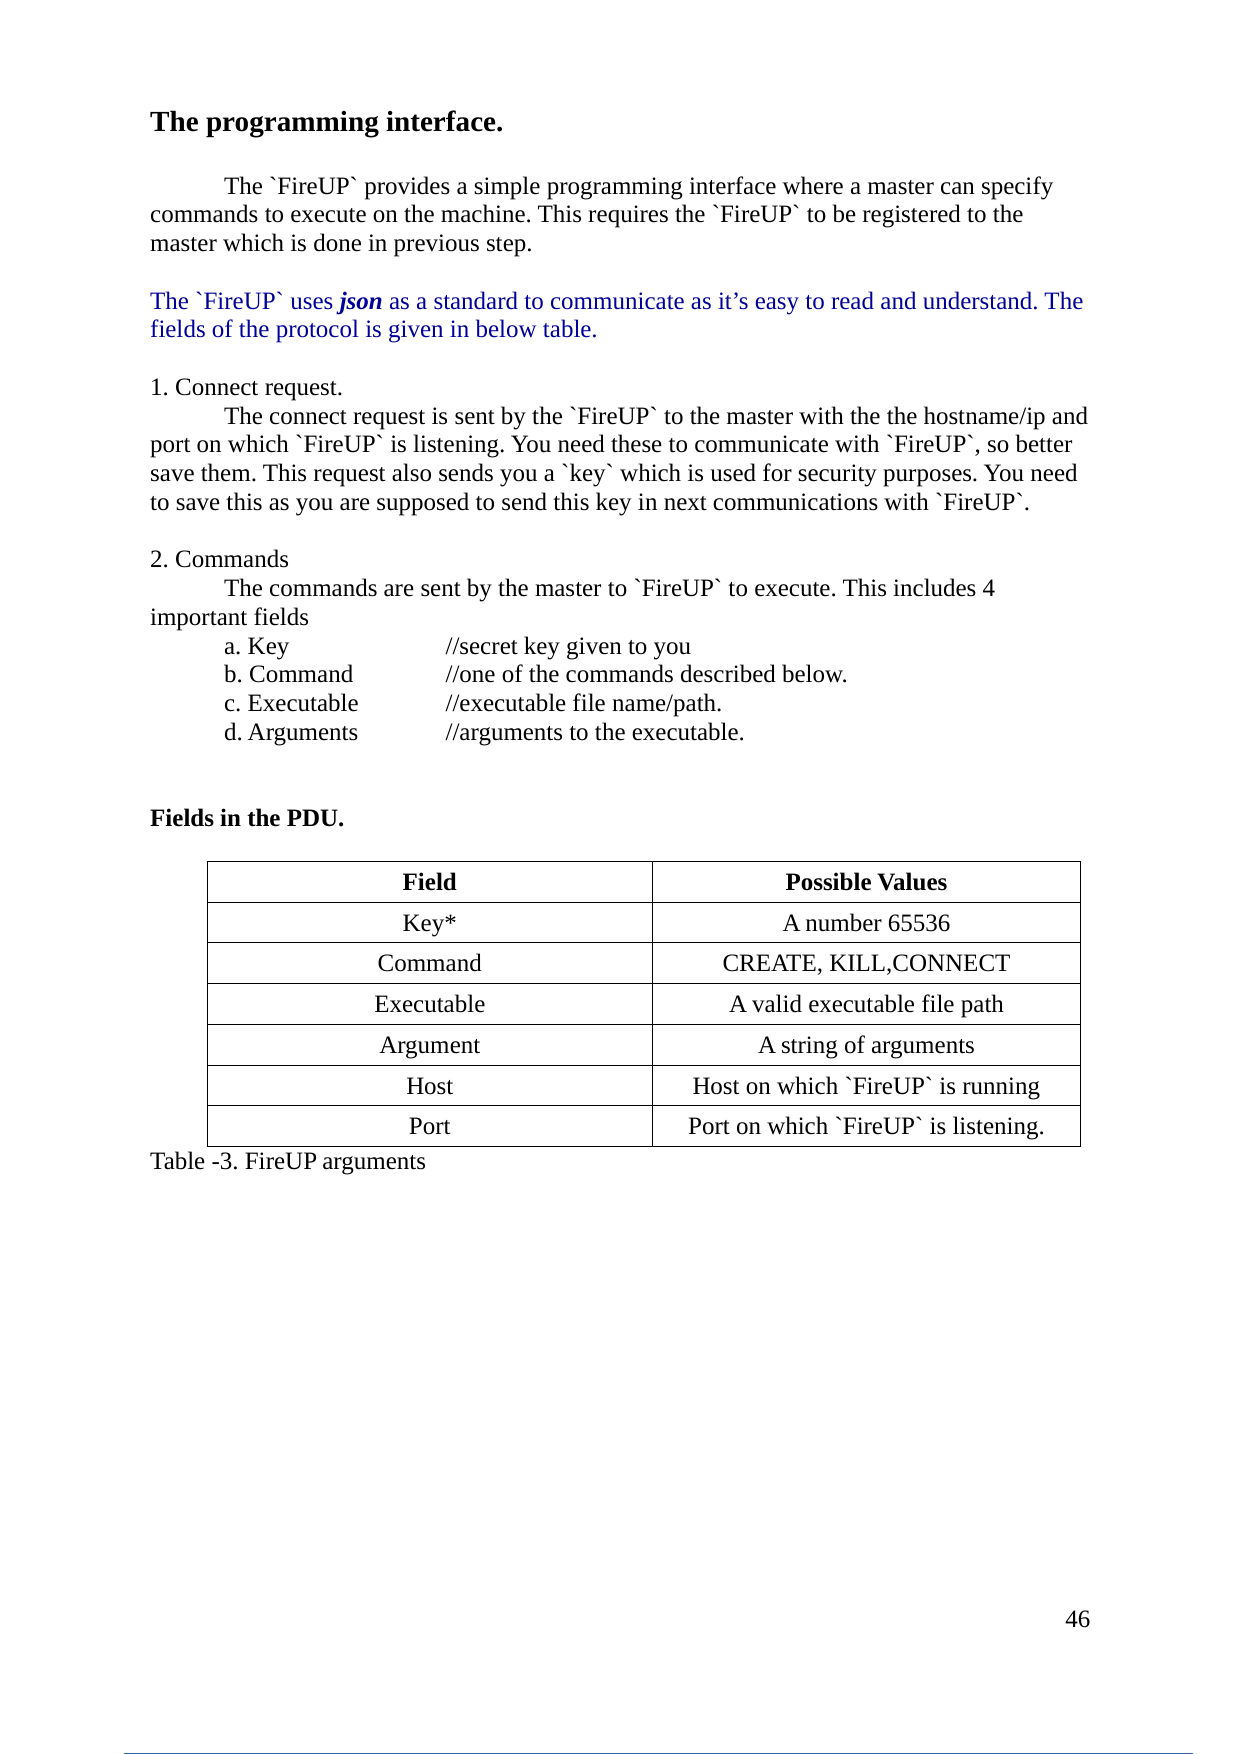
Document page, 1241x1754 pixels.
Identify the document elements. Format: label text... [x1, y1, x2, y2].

text Fields in the PDU. [150, 803, 1090, 832]
table_header Field [208, 862, 652, 902]
text 2. Commands [150, 544, 1090, 573]
text The commands are sent by the master to `FireUP` to execute. This includes 4 important fields [150, 573, 1090, 631]
text The `FireUP` provides a simple programming interface where a master can specify commands to execute on the machine. This requires the `FireUP` to be registered to the master which is done in previous step. [150, 171, 1090, 257]
table_cell Argument [208, 1025, 652, 1064]
table_cell Executable [208, 984, 652, 1024]
text The `FireUP` uses json as a standard to communicate as it’s easy to read and understand. The fields of the protocol is given in below table. [150, 286, 1090, 343]
text 1. Connect request. [150, 372, 1090, 401]
table_cell Port [208, 1106, 652, 1146]
table_cell Port on which `FireUP` is listening. [653, 1106, 1080, 1146]
text The programming interface. [150, 104, 1090, 137]
text a. Key //secret key given to you [150, 631, 1090, 659]
table_header Possible Values [653, 862, 1080, 902]
table_cell CREATE, KILL,CONNECT [653, 943, 1080, 983]
text b. Command //one of the commands described below. [150, 659, 1090, 688]
table_cell Command [208, 943, 652, 983]
table_cell Host on which `FireUP` is running [653, 1066, 1080, 1105]
text The connect request is sent by the `FireUP` to the master with the the hostname/ip and port on which `FireUP` is listening. You need these to communicate with `FireUP`, so better save them. This request also sends you a `key` which is used for security purposes. You need to save this as you are supposed to send this key in next communications with `FireUP`. [150, 401, 1090, 516]
table_cell Key* [208, 903, 652, 942]
text c. Executable //executable file name/path. [150, 688, 1090, 717]
text d. Arguments //arguments to the executable. [150, 717, 1090, 746]
table_cell A number 65536 [653, 903, 1080, 942]
table_cell A valid executable file path [653, 984, 1080, 1024]
table_cell A string of arguments [653, 1025, 1080, 1064]
table_cell Host [208, 1066, 652, 1105]
text Table -3. FireUP arguments [150, 1146, 1090, 1175]
